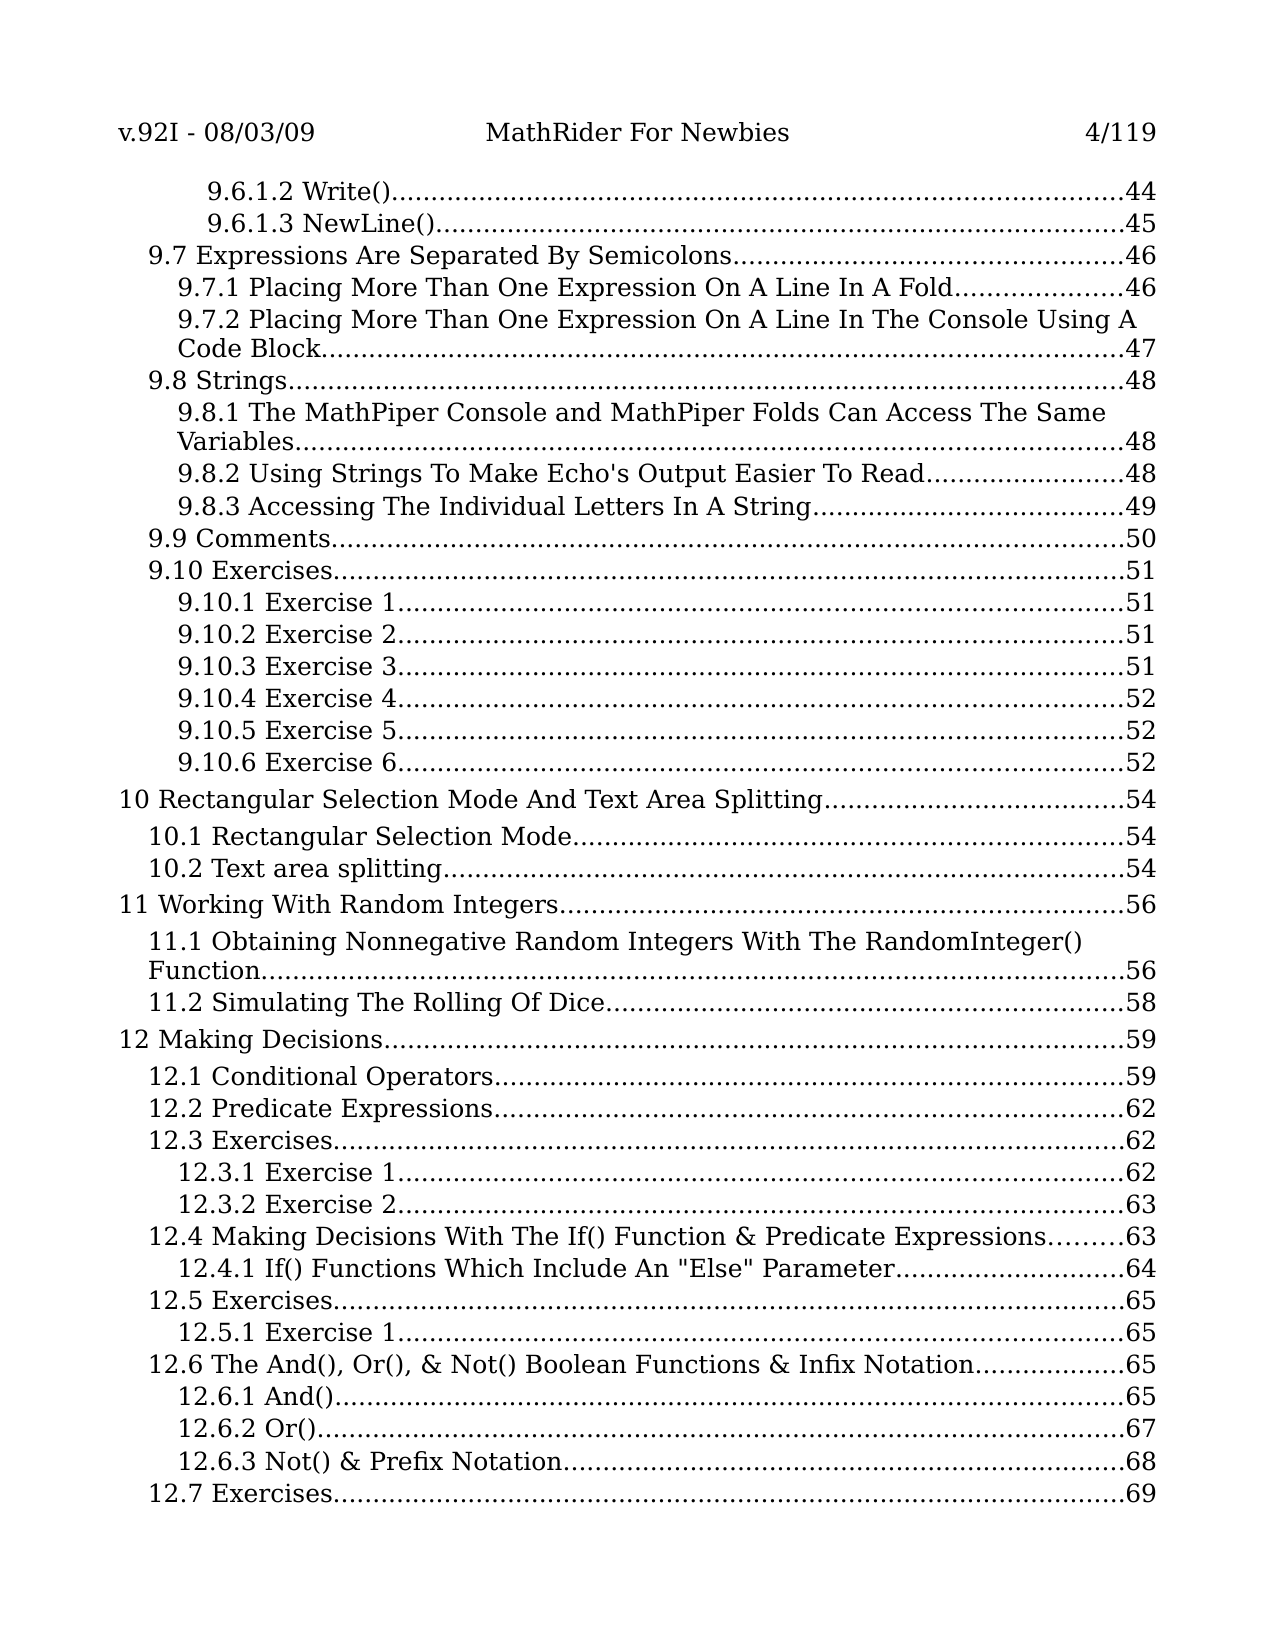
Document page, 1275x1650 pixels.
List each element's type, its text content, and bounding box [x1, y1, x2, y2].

text 9.6.1.3 NewLine() 45 [207, 209, 1157, 238]
text 9.7.2 Placing More Than One Expression On A Line In The Console Using A Code Block 47 [177, 305, 1157, 363]
text 9.8.1 The MathPiper Console and MathPiper Folds Can Access The Same Variables 48 [177, 398, 1157, 457]
text 12.6.2 Or() 67 [177, 1415, 1157, 1444]
text 9.7 Expressions Are Separated By Semicolons 46 [148, 241, 1157, 270]
text 9.10.6 Exercise 6 52 [177, 748, 1157, 778]
text 9.6.1.2 Write() 44 [207, 177, 1157, 206]
text 11 Working With Random Integers 56 [118, 891, 1157, 920]
text 10.1 Rectangular Selection Mode 54 [148, 822, 1157, 851]
text 9.8 Strings 48 [148, 366, 1157, 396]
text 12 Making Decisions 59 [118, 1025, 1157, 1054]
text 11.2 Simulating The Rolling Of Dice 58 [148, 988, 1157, 1018]
text 12.5.1 Exercise 1 65 [177, 1318, 1157, 1348]
text 12.6 The And(), Or(), & Not() Boolean Functions & Infix Notation 65 [148, 1351, 1157, 1380]
text 12.5 Exercises 65 [148, 1286, 1157, 1316]
text 9.7.1 Placing More Than One Expression On A Line In A Fold 46 [177, 273, 1157, 302]
text 12.3.2 Exercise 2 63 [177, 1190, 1157, 1219]
text 12.6.1 And() 65 [177, 1383, 1157, 1412]
text 9.8.2 Using Strings To Make Echo's Output Easier To Read 48 [177, 460, 1157, 489]
text 9.10.4 Exercise 4 52 [177, 684, 1157, 713]
text 12.1 Conditional Operators 59 [148, 1062, 1157, 1091]
text 9.10 Exercises 51 [148, 556, 1157, 585]
text 12.4 Making Decisions With The If() Function & Predicate Expressions 63 [148, 1222, 1157, 1251]
text 9.9 Comments 50 [148, 524, 1157, 553]
text 12.3 Exercises 62 [148, 1126, 1157, 1155]
text 9.10.2 Exercise 2 51 [177, 620, 1157, 649]
text 9.10.5 Exercise 5 52 [177, 716, 1157, 746]
text 9.10.3 Exercise 3 51 [177, 652, 1157, 681]
text 12.7 Exercises 69 [148, 1479, 1157, 1508]
text 10.2 Text area splitting 54 [148, 854, 1157, 883]
text 12.6.3 Not() & Prefix Notation 68 [177, 1447, 1157, 1476]
text 12.2 Predicate Expressions 62 [148, 1094, 1157, 1123]
text 11.1 Obtaining Nonnegative Random Integers With The RandomInteger() Function 56 [148, 927, 1157, 986]
text 9.8.3 Accessing The Individual Letters In A String 49 [177, 492, 1157, 521]
text 10 Rectangular Selection Mode And Text Area Splitting 54 [118, 785, 1157, 814]
text 12.3.1 Exercise 1 62 [177, 1158, 1157, 1187]
text 9.10.1 Exercise 1 51 [177, 588, 1157, 617]
text 12.4.1 If() Functions Which Include An "Else" Parameter 64 [177, 1254, 1157, 1283]
